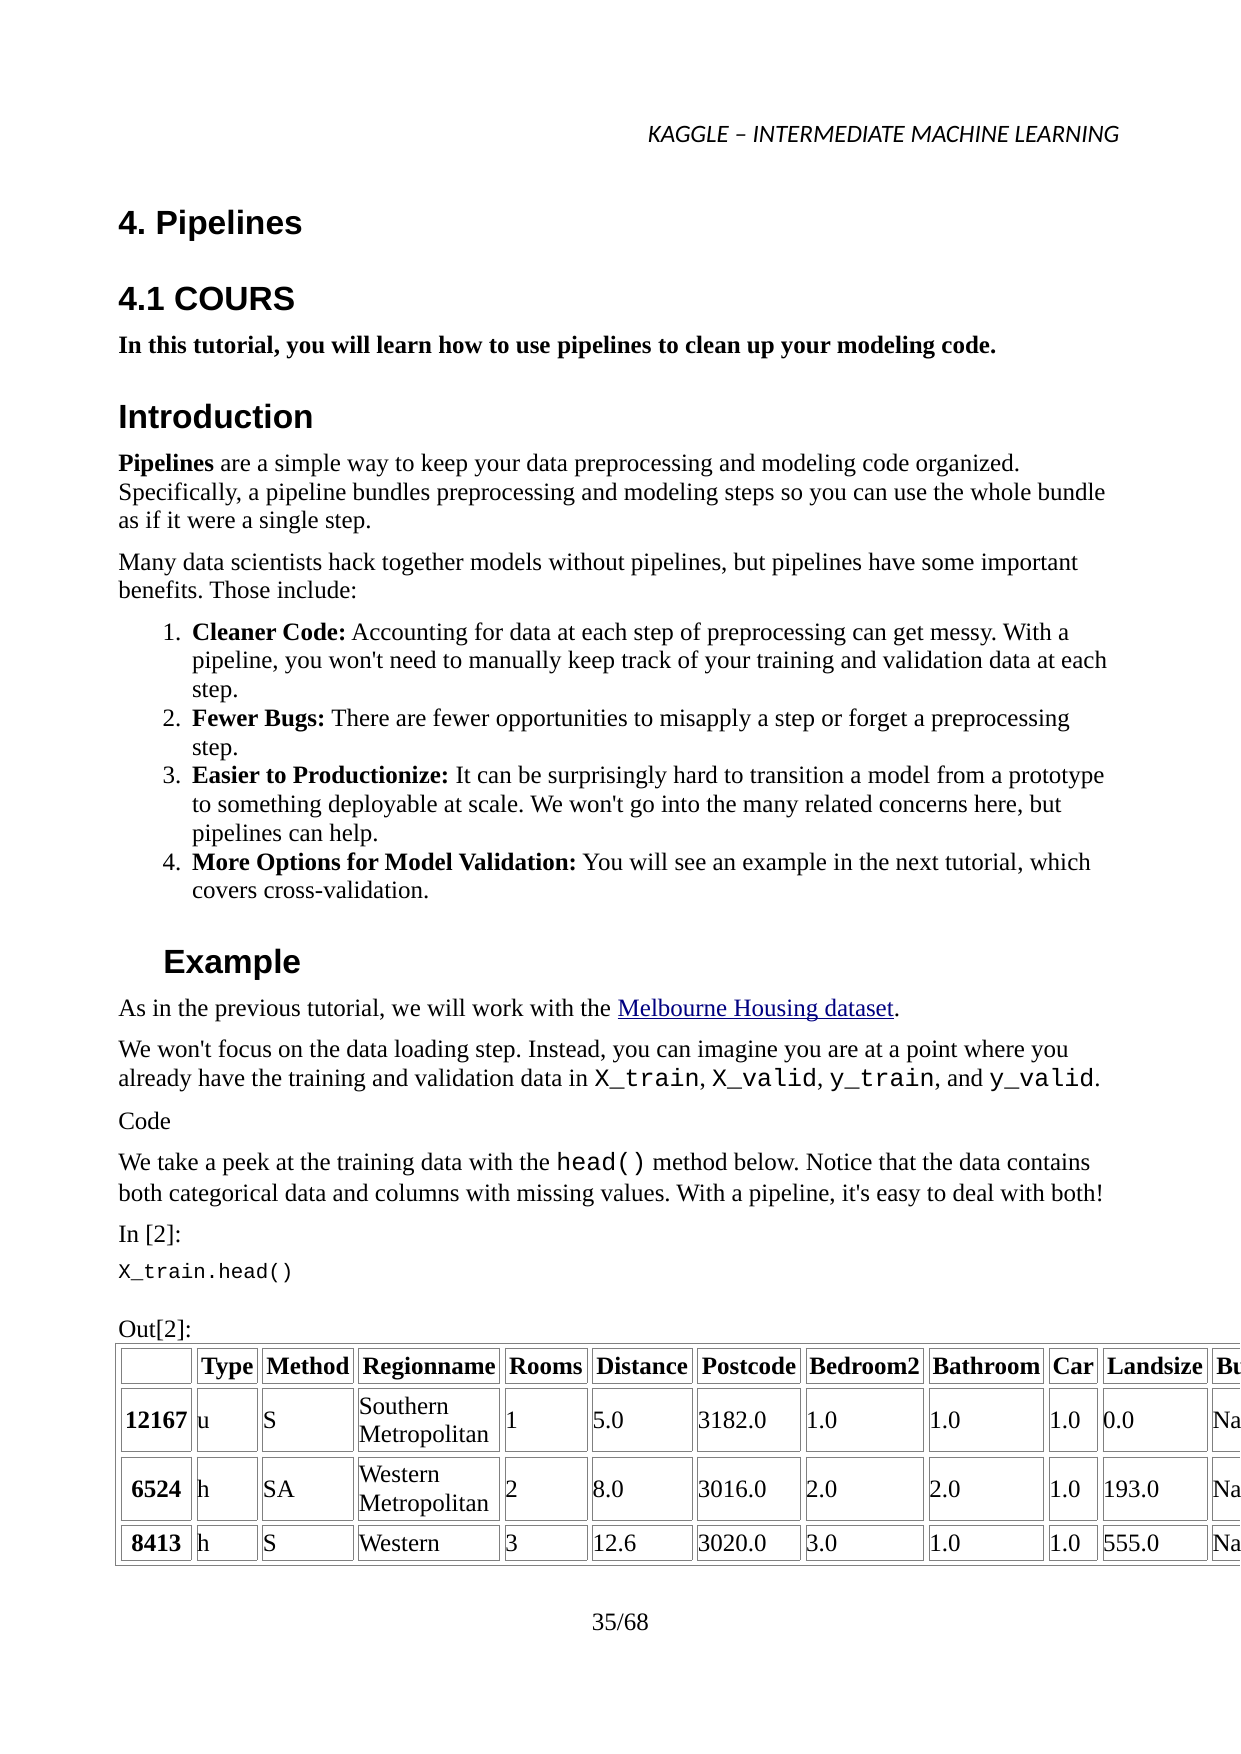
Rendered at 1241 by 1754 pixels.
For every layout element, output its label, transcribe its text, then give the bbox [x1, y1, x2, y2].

table_cell u [194, 1383, 260, 1451]
table_header BuildingArea [1213, 1349, 1240, 1382]
list Easier to Productionize: It can be surprisingly hard to transition a model from a prototype to something deployable at scale. We won't go into the many related concerns here, but pipelines can help. [162, 760, 1122, 847]
table_cell 3.0 [803, 1520, 926, 1560]
table_header Bedroom2 [803, 1344, 926, 1382]
table_cell 8413 [118, 1520, 194, 1560]
table_cell h [194, 1451, 260, 1520]
list Fewer Bugs: There are fewer opportunities to misapply a step or forget a preprocessing step. [162, 703, 1122, 760]
table_cell SA [260, 1451, 356, 1520]
table_cell Western [356, 1520, 502, 1560]
table_cell 12.6 [589, 1520, 695, 1560]
table_cell NaN [1213, 1458, 1240, 1520]
subtitle Introduction [118, 397, 1122, 435]
table_cell 3182.0 [695, 1383, 803, 1451]
table_cell NaN [1213, 1526, 1240, 1560]
text Out[2]: [118, 1314, 1122, 1342]
table_header Bathroom [926, 1344, 1046, 1382]
text We take a peek at the training data with the head() method below. Notice that the data contains both categorical data and columns with missing values. With a pipeline, it's easy to deal with both! [118, 1147, 1122, 1207]
table_cell h [194, 1520, 260, 1560]
table_cell 1.0 [1046, 1520, 1100, 1560]
list More Options for Model Validation: You will see an example in the next tutorial, which covers cross-validation. [162, 847, 1122, 904]
text Many data scientists hack together models without pipelines, but pipelines have some important benefits. Those include: [118, 547, 1122, 604]
table_header Type [194, 1344, 260, 1382]
table_cell NaN [1209, 1383, 1240, 1451]
subtitle 4.1 COURS [118, 279, 1122, 318]
table_cell 0.0 [1100, 1383, 1209, 1451]
table_cell 2 [502, 1451, 589, 1520]
table_header Landsize [1100, 1344, 1209, 1382]
table_cell 555.0 [1100, 1520, 1209, 1560]
table_cell 2.0 [803, 1451, 926, 1520]
table_cell 1.0 [803, 1383, 926, 1451]
table_cell 1.0 [926, 1520, 1046, 1560]
table_header Regionname [356, 1344, 502, 1382]
text In [2]: [118, 1219, 1122, 1248]
table_header BuildingArea [1209, 1344, 1240, 1382]
text X_train.head() [118, 1261, 1122, 1284]
table_cell NaN [1209, 1520, 1240, 1560]
table_header Rooms [502, 1344, 589, 1382]
text We won't focus on the data loading step. Instead, you can imagine you are at a point where you already have the training and validation data in X_train, X_valid, y_train, and y_valid. [118, 1034, 1122, 1093]
text In this tutorial, you will learn how to use pipelines to clean up your modeling code. [118, 330, 1122, 359]
table_header Method [260, 1344, 356, 1382]
subtitle 4. Pipelines [118, 203, 1122, 242]
text As in the previous tutorial, we will work with the Melbourne Housing dataset. [118, 993, 1122, 1021]
subtitle Example [118, 942, 1122, 980]
table_cell 1.0 [926, 1383, 1046, 1451]
table_cell 3 [502, 1520, 589, 1560]
table_cell 2.0 [926, 1451, 1046, 1520]
table_cell 3020.0 [695, 1520, 803, 1560]
text Code [118, 1106, 1122, 1135]
table_cell 8.0 [589, 1451, 695, 1520]
table_cell Southern Metropolitan [356, 1383, 502, 1451]
table_cell 193.0 [1100, 1451, 1209, 1520]
table_header [122, 1349, 191, 1382]
table_cell 1.0 [1046, 1383, 1100, 1451]
table_header Postcode [695, 1344, 803, 1382]
table_header Distance [589, 1344, 695, 1382]
table_cell 12167 [118, 1383, 194, 1451]
table_cell NaN [1209, 1451, 1240, 1520]
text Pipelines are a simple way to keep your data preprocessing and modeling code organized. Specifically, a pipeline bundles preprocessing and modeling steps so you can use the whole bundle as if it were a single step. [118, 448, 1122, 534]
table_cell 5.0 [589, 1383, 695, 1451]
table_cell 6524 [118, 1451, 194, 1520]
table_cell Western Metropolitan [356, 1451, 502, 1520]
table_cell S [260, 1383, 356, 1451]
table_cell NaN [1213, 1389, 1240, 1451]
table_cell 1.0 [1046, 1451, 1100, 1520]
table_cell S [260, 1520, 356, 1560]
list Cleaner Code: Accounting for data at each step of preprocessing can get messy. With a pipeline, you won't need to manually keep track of your training and validation data at each step. [162, 617, 1122, 703]
table_cell 3016.0 [695, 1451, 803, 1520]
table_cell 1 [502, 1383, 589, 1451]
table_header [118, 1344, 194, 1382]
table_header Car [1046, 1344, 1100, 1382]
